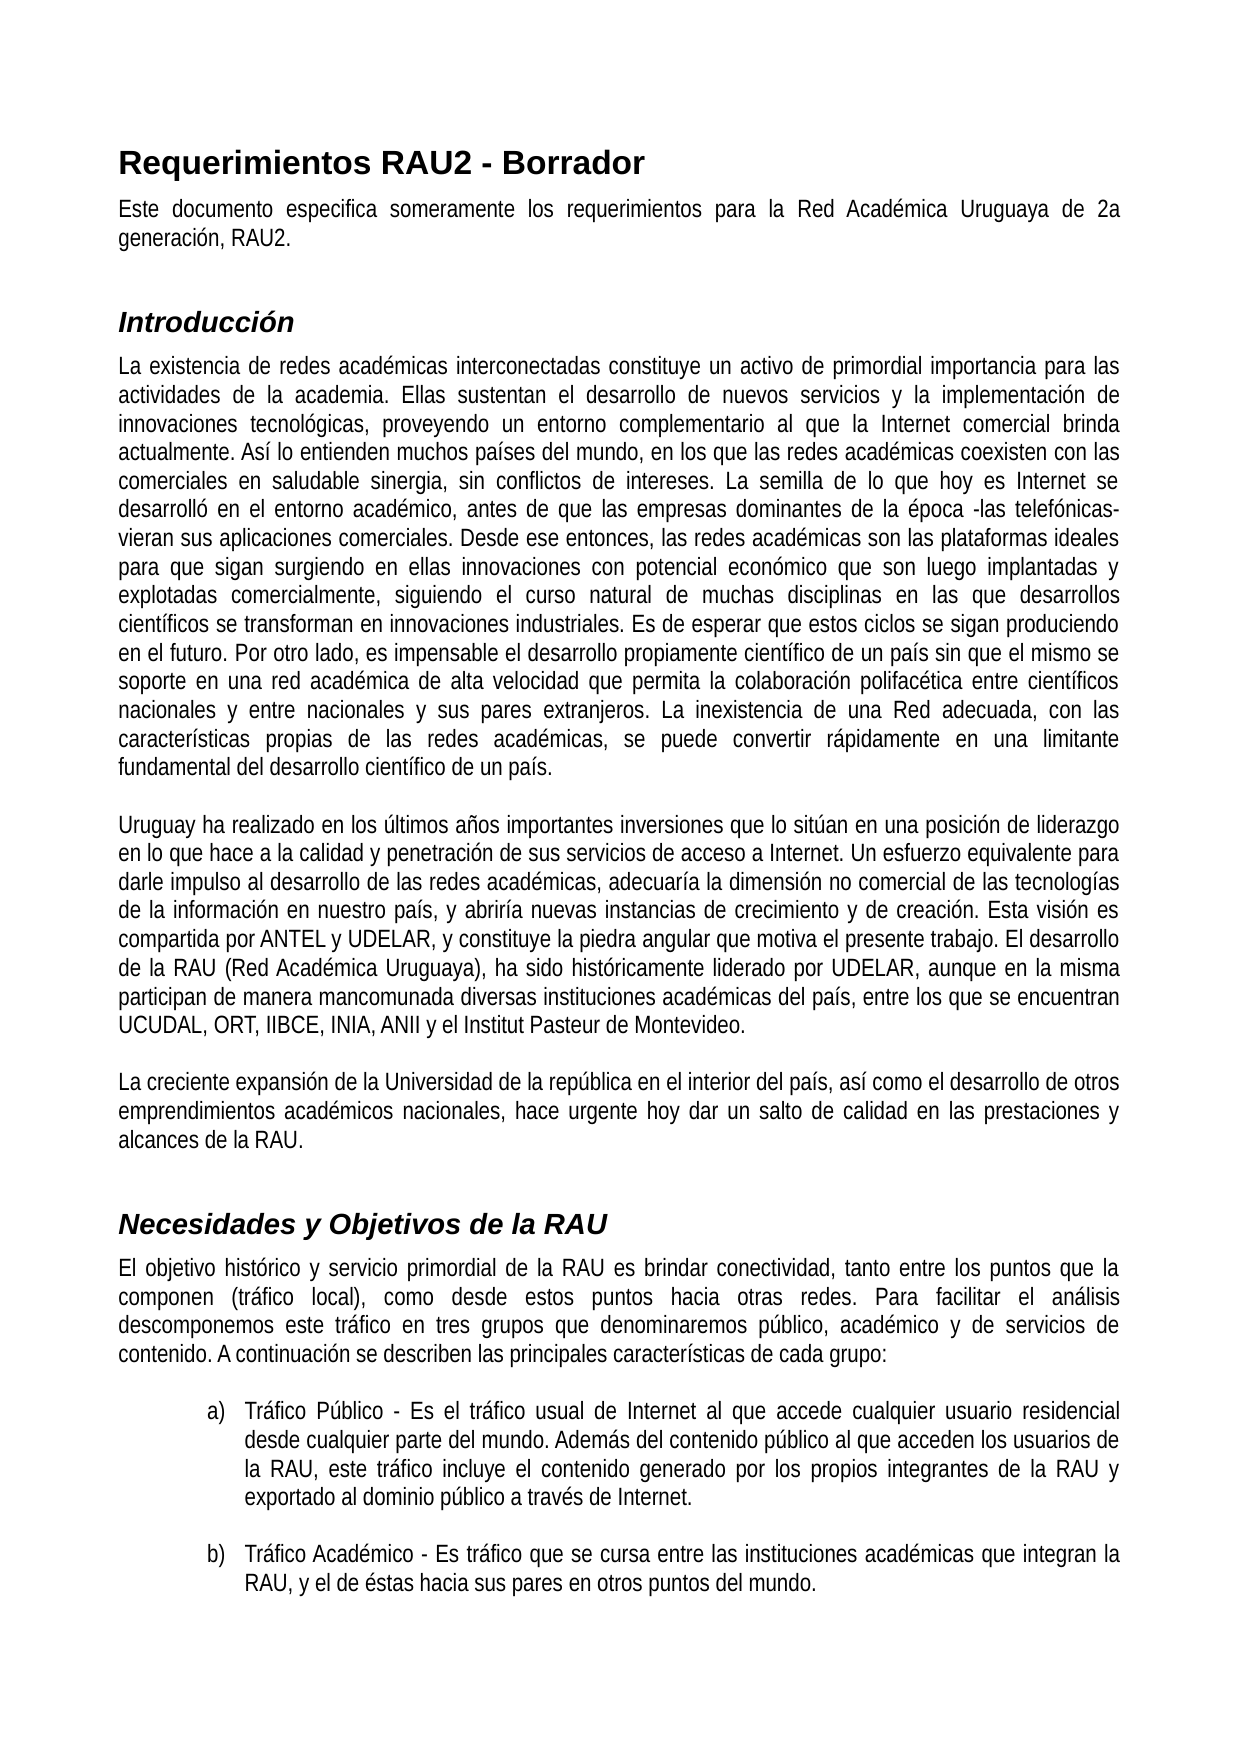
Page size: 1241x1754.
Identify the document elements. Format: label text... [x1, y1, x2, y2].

text El objetivo histórico y servicio primordial de la RAU es brindar conectividad, tanto entre los puntos que la componen (tráfico local), como desde estos puntos hacia otras redes. Para facilitar el análisis descomponemos este tráfico en tres grupos que denominaremos público, académico y de servicios de contenido. A continuación se describen las principales características de cada grupo: [118, 1253, 1122, 1368]
text La existencia de redes académicas interconectadas constituye un activo de primordial importancia para las actividades de la academia. Ellas sustentan el desarrollo de nuevos servicios y la implementación de innovaciones tecnológicas, proveyendo un entorno complementario al que la Internet comercial brinda actualmente. Así lo entienden muchos países del mundo, en los que las redes académicas coexisten con las comerciales en saludable sinergia, sin conflictos de intereses. La semilla de lo que hoy es Internet se desarrolló en el entorno académico, antes de que las empresas dominantes de la época -las telefónicas- vieran sus aplicaciones comerciales. Desde ese entonces, las redes académicas son las plataformas ideales para que sigan surgiendo en ellas innovaciones con potencial económico que son luego implantadas y explotadas comercialmente, siguiendo el curso natural de muchas disciplinas en las que desarrollos científicos se transforman en innovaciones industriales. Es de esperar que estos ciclos se sigan produciendo en el futuro. Por otro lado, es impensable el desarrollo propiamente científico de un país sin que el mismo se soporte en una red académica de alta velocidad que permita la colaboración polifacética entre científicos nacionales y entre nacionales y sus pares extranjeros. La inexistencia de una Red adecuada, con las características propias de las redes académicas, se puede convertir rápidamente en una limitante fundamental del desarrollo científico de un país. [118, 351, 1122, 781]
subtitle Introducción [118, 305, 1122, 339]
subtitle Necesidades y Objetivos de la RAU [118, 1207, 1122, 1241]
subtitle Requerimientos RAU2 - Borrador [118, 143, 1122, 182]
list Tráfico Público - Es el tráfico usual de Internet al que accede cualquier usuario residencial desde cualquier parte del mundo. Además del contenido público al que acceden los usuarios de la RAU, este tráfico incluye el contenido generado por los propios integrantes de la RAU y exportado al dominio público a través de Internet. [207, 1396, 1122, 1511]
text Este documento especifica someramente los requerimientos para la Red Académica Uruguaya de 2a generación, RAU2. [118, 194, 1122, 252]
list Tráfico Académico - Es tráfico que se cursa entre las instituciones académicas que integran la RAU, y el de éstas hacia sus pares en otros puntos del mundo. [207, 1539, 1122, 1597]
text Uruguay ha realizado en los últimos años importantes inversiones que lo sitúan en una posición de liderazgo en lo que hace a la calidad y penetración de sus servicios de acceso a Internet. Un esfuerzo equivalente para darle impulso al desarrollo de las redes académicas, adecuaría la dimensión no comercial de las tecnologías de la información en nuestro país, y abriría nuevas instancias de crecimiento y de creación. Esta visión es compartida por ANTEL y UDELAR, y constituye la piedra angular que motiva el presente trabajo. El desarrollo de la RAU (Red Académica Uruguaya), ha sido históricamente liderado por UDELAR, aunque en la misma participan de manera mancomunada diversas instituciones académicas del país, entre los que se encuentran UCUDAL, ORT, IIBCE, INIA, ANII y el Institut Pasteur de Montevideo. [118, 809, 1122, 1039]
text La creciente expansión de la Universidad de la república en el interior del país, así como el desarrollo de otros emprendimientos académicos nacionales, hace urgente hoy dar un salto de calidad en las prestaciones y alcances de la RAU. [118, 1067, 1122, 1153]
